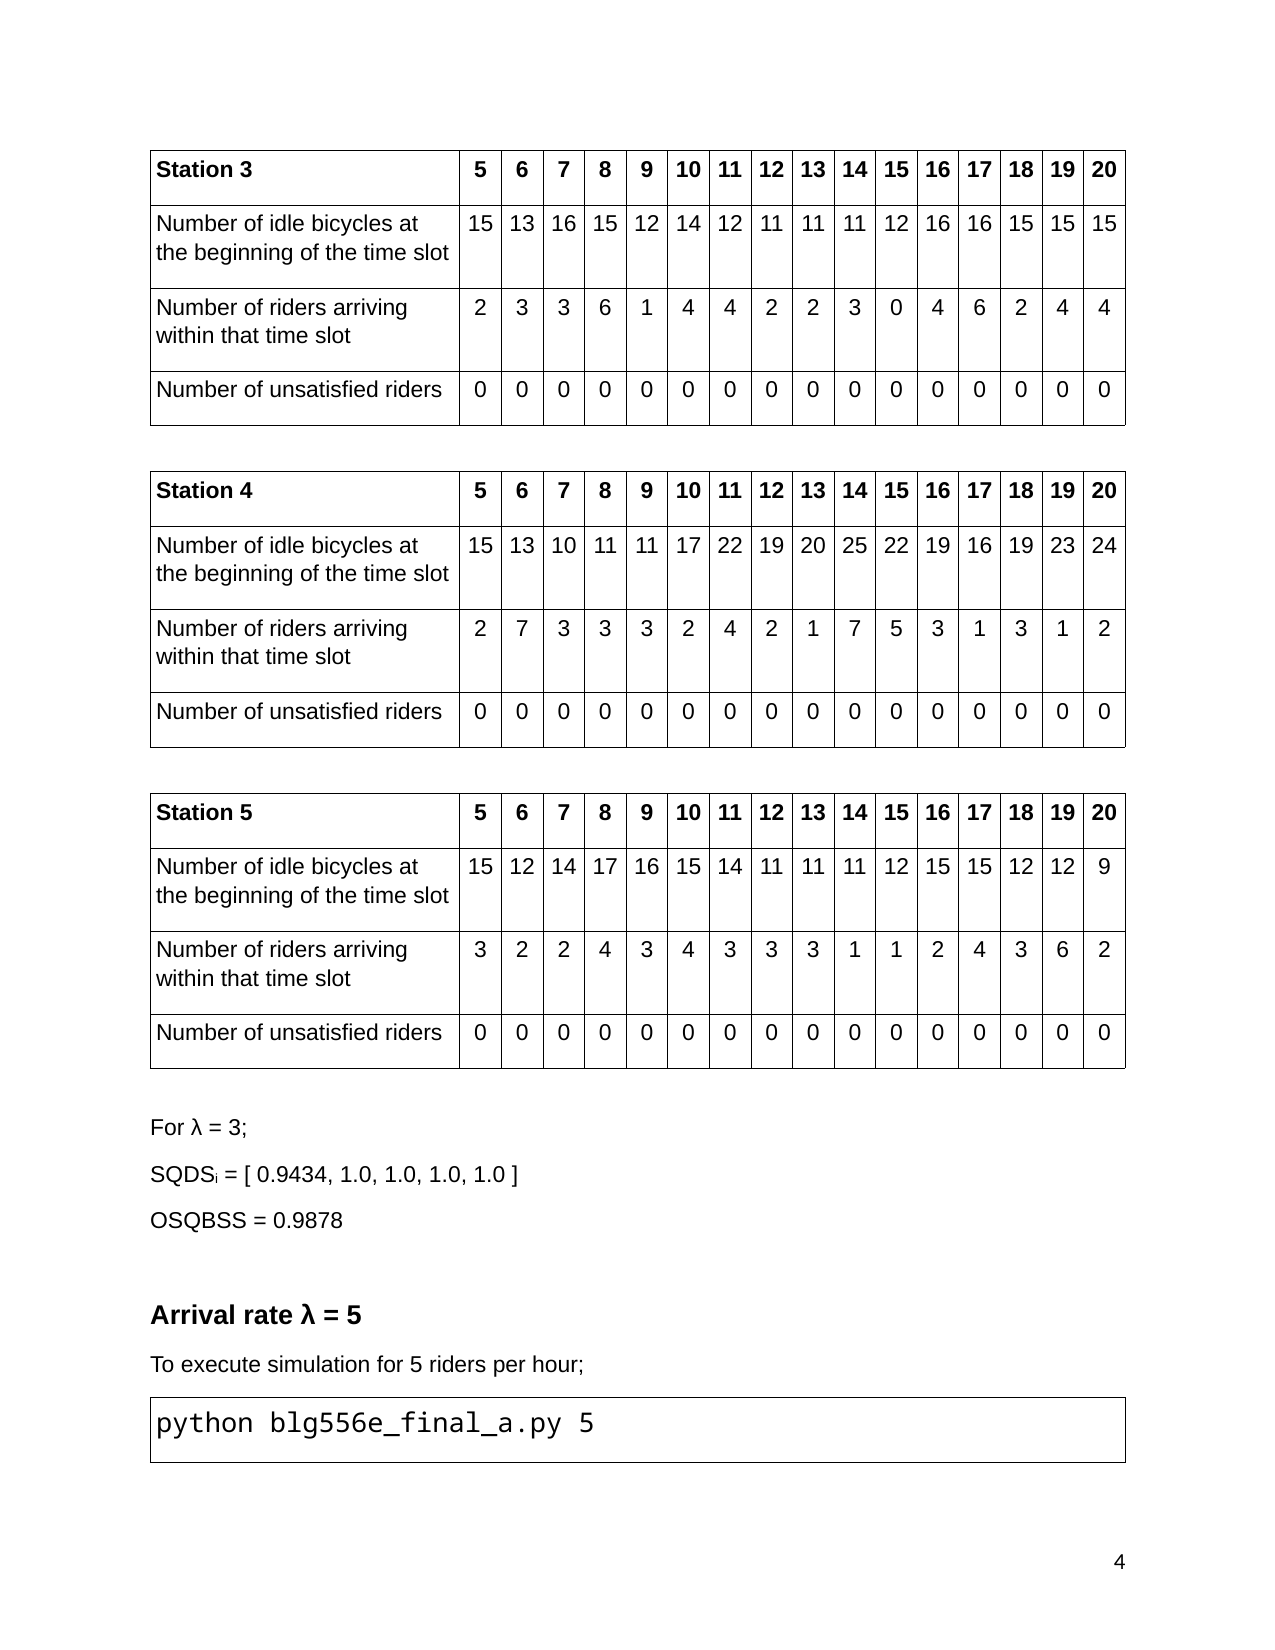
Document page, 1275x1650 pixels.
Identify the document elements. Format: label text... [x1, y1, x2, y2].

table_cell 16 [918, 206, 958, 288]
table_cell 2 [502, 932, 543, 1013]
table_header 19 [1043, 794, 1083, 847]
table_cell 2 [752, 610, 792, 692]
table_cell 0 [876, 1015, 917, 1068]
table_header 9 [627, 472, 667, 526]
table_cell 15 [460, 206, 501, 288]
table_header 6 [502, 472, 543, 526]
table_cell 11 [585, 527, 626, 609]
table_cell 16 [959, 206, 1000, 288]
table_cell 11 [752, 849, 792, 931]
table_cell 12 [710, 206, 751, 288]
table_cell 20 [793, 527, 834, 609]
table_header 10 [668, 472, 709, 526]
table_header 15 [876, 472, 917, 526]
table_cell 0 [1043, 693, 1083, 747]
table_cell 7 [502, 610, 543, 692]
table_cell 0 [1084, 372, 1125, 425]
table_header 8 [585, 472, 626, 526]
table_header 19 [1043, 472, 1083, 526]
table_cell 3 [502, 289, 543, 371]
table_cell 14 [668, 206, 709, 288]
table_cell 4 [668, 932, 709, 1013]
table_cell 1 [835, 932, 875, 1013]
table_cell 9 [1084, 849, 1125, 931]
table_header 5 [460, 472, 501, 526]
table_header 11 [710, 472, 751, 526]
table_cell 4 [959, 932, 1000, 1013]
table_cell 0 [460, 372, 501, 425]
table_cell 11 [793, 206, 834, 288]
table_cell 0 [585, 1015, 626, 1068]
table_cell Number of idle bicycles at the beginning of the time slot [151, 206, 459, 288]
table_cell 0 [835, 372, 875, 425]
table_cell 0 [1043, 1015, 1083, 1068]
table_cell 13 [502, 527, 543, 609]
table_cell 1 [627, 289, 667, 371]
table_cell 15 [1001, 206, 1042, 288]
table_cell 6 [959, 289, 1000, 371]
table_cell 10 [544, 527, 584, 609]
table_header 7 [544, 794, 584, 847]
table_header 11 [710, 794, 751, 847]
table_cell 2 [1084, 610, 1125, 692]
table_cell 0 [1001, 693, 1042, 747]
table_cell 3 [1001, 932, 1042, 1013]
table_cell 15 [959, 849, 1000, 931]
table_cell 0 [1001, 1015, 1042, 1068]
table_cell 16 [544, 206, 584, 288]
table_cell 11 [835, 206, 875, 288]
table_cell 0 [627, 693, 667, 747]
table_cell 15 [585, 206, 626, 288]
table_cell 2 [460, 610, 501, 692]
table_cell 0 [918, 372, 958, 425]
table_header 14 [835, 151, 875, 204]
table_cell 14 [710, 849, 751, 931]
table_cell 15 [1043, 206, 1083, 288]
table_cell 24 [1084, 527, 1125, 609]
table_cell 0 [502, 372, 543, 425]
table_cell 0 [793, 372, 834, 425]
table_cell Number of unsatisfied riders [151, 693, 459, 747]
table_cell 3 [460, 932, 501, 1013]
table_header 13 [793, 472, 834, 526]
table_cell 22 [710, 527, 751, 609]
table_cell 0 [876, 289, 917, 371]
table_cell 0 [876, 372, 917, 425]
table_cell 1 [1043, 610, 1083, 692]
table_cell 0 [585, 693, 626, 747]
table_header Station 5 [151, 794, 459, 847]
table_header 20 [1084, 794, 1125, 847]
table_header 10 [668, 794, 709, 847]
table_header 20 [1084, 151, 1125, 204]
table_cell 12 [502, 849, 543, 931]
table_cell 3 [544, 289, 584, 371]
table_cell 0 [668, 693, 709, 747]
table_header 17 [959, 472, 1000, 526]
table_cell 16 [627, 849, 667, 931]
text OSQBSS = 0.9878 [150, 1207, 1125, 1233]
table_cell 3 [627, 610, 667, 692]
table_cell 3 [710, 932, 751, 1013]
table_header 17 [959, 794, 1000, 847]
table_cell 0 [460, 1015, 501, 1068]
table_cell Number of unsatisfied riders [151, 372, 459, 425]
table_cell 0 [710, 1015, 751, 1068]
table_cell 0 [835, 1015, 875, 1068]
table_header 10 [668, 151, 709, 204]
table_cell 15 [460, 849, 501, 931]
table_cell 0 [585, 372, 626, 425]
table_cell 11 [835, 849, 875, 931]
table_cell 0 [710, 372, 751, 425]
table_header 6 [502, 151, 543, 204]
table_cell 17 [585, 849, 626, 931]
table_cell 6 [1043, 932, 1083, 1013]
table_cell 2 [752, 289, 792, 371]
table_cell 11 [627, 527, 667, 609]
table_header 9 [627, 151, 667, 204]
table_cell 0 [502, 1015, 543, 1068]
table_cell 2 [460, 289, 501, 371]
table_cell 0 [544, 1015, 584, 1068]
table_cell 2 [918, 932, 958, 1013]
table_cell 0 [1084, 1015, 1125, 1068]
table_cell Number of unsatisfied riders [151, 1015, 459, 1068]
table_cell Number of riders arriving within that time slot [151, 289, 459, 371]
table_cell 22 [876, 527, 917, 609]
table_cell 4 [710, 610, 751, 692]
table_header 14 [835, 472, 875, 526]
table_cell 14 [544, 849, 584, 931]
table_header 8 [585, 794, 626, 847]
table_header 12 [752, 794, 792, 847]
table_cell 0 [627, 372, 667, 425]
table_cell 0 [544, 372, 584, 425]
table_cell 0 [959, 693, 1000, 747]
table_cell 0 [918, 1015, 958, 1068]
table_cell 15 [460, 527, 501, 609]
table_cell Number of riders arriving within that time slot [151, 932, 459, 1013]
table_cell 16 [959, 527, 1000, 609]
table_cell 0 [959, 372, 1000, 425]
table_header 15 [876, 151, 917, 204]
table_header 6 [502, 794, 543, 847]
table_cell 15 [918, 849, 958, 931]
table_cell 3 [627, 932, 667, 1013]
table_cell 1 [793, 610, 834, 692]
table_cell Number of idle bicycles at the beginning of the time slot [151, 527, 459, 609]
table_header 12 [752, 472, 792, 526]
table_cell 19 [752, 527, 792, 609]
table_cell 0 [710, 693, 751, 747]
table_cell 4 [1043, 289, 1083, 371]
table_header 18 [1001, 472, 1042, 526]
table_cell 3 [544, 610, 584, 692]
table_cell 0 [752, 693, 792, 747]
table_cell 4 [585, 932, 626, 1013]
table_header 20 [1084, 472, 1125, 526]
table_header 15 [876, 794, 917, 847]
text To execute simulation for 5 riders per hour; [150, 1351, 1125, 1377]
table_cell 3 [835, 289, 875, 371]
table_cell 4 [918, 289, 958, 371]
table_header 7 [544, 151, 584, 204]
table_header 5 [460, 794, 501, 847]
table_header 18 [1001, 794, 1042, 847]
table_cell 12 [1043, 849, 1083, 931]
table_header 14 [835, 794, 875, 847]
table_cell 23 [1043, 527, 1083, 609]
table_cell 1 [876, 932, 917, 1013]
table_cell 0 [835, 693, 875, 747]
table_header 11 [710, 151, 751, 204]
table_header 12 [752, 151, 792, 204]
table_cell 7 [835, 610, 875, 692]
table_cell 0 [918, 693, 958, 747]
table_cell 11 [752, 206, 792, 288]
table_cell 4 [668, 289, 709, 371]
table_header Station 3 [151, 151, 459, 204]
table_cell 0 [1001, 372, 1042, 425]
text SQDSi = [ 0.9434, 1.0, 1.0, 1.0, 1.0 ] [150, 1161, 1125, 1187]
table_cell 3 [585, 610, 626, 692]
table_header 17 [959, 151, 1000, 204]
table_header Station 4 [151, 472, 459, 526]
table_cell 15 [668, 849, 709, 931]
table_cell 0 [876, 693, 917, 747]
table_cell 12 [876, 849, 917, 931]
table_header 13 [793, 151, 834, 204]
table_header python blg556e_final_a.py 5 [151, 1398, 1125, 1462]
table_cell 2 [793, 289, 834, 371]
table_cell 3 [752, 932, 792, 1013]
table_cell 15 [1084, 206, 1125, 288]
table_cell 0 [627, 1015, 667, 1068]
table_header 8 [585, 151, 626, 204]
table_cell 6 [585, 289, 626, 371]
table_cell 25 [835, 527, 875, 609]
text For λ = 3; [150, 1114, 1125, 1141]
table_cell 12 [627, 206, 667, 288]
table_cell 3 [918, 610, 958, 692]
table_header 16 [918, 794, 958, 847]
table_cell 0 [793, 693, 834, 747]
table_cell 3 [1001, 610, 1042, 692]
table_cell 13 [502, 206, 543, 288]
table_cell 4 [1084, 289, 1125, 371]
table_header 19 [1043, 151, 1083, 204]
table_cell 0 [793, 1015, 834, 1068]
table_cell 4 [710, 289, 751, 371]
table_header 13 [793, 794, 834, 847]
table_cell 0 [1043, 372, 1083, 425]
table_cell 0 [752, 1015, 792, 1068]
table_header 16 [918, 151, 958, 204]
table_cell 17 [668, 527, 709, 609]
table_cell 19 [918, 527, 958, 609]
table_cell 0 [959, 1015, 1000, 1068]
table_cell 11 [793, 849, 834, 931]
table_header 18 [1001, 151, 1042, 204]
table_cell Number of riders arriving within that time slot [151, 610, 459, 692]
table_header 7 [544, 472, 584, 526]
table_header 16 [918, 472, 958, 526]
table_cell 2 [544, 932, 584, 1013]
table_cell 0 [752, 372, 792, 425]
table_cell 2 [1084, 932, 1125, 1013]
table_cell 1 [959, 610, 1000, 692]
table_cell 3 [793, 932, 834, 1013]
table_cell 2 [1001, 289, 1042, 371]
table_cell 12 [1001, 849, 1042, 931]
table_cell 12 [876, 206, 917, 288]
table_cell 0 [668, 372, 709, 425]
text Arrival rate λ = 5 [150, 1299, 1125, 1330]
table_cell 0 [502, 693, 543, 747]
table_cell 19 [1001, 527, 1042, 609]
table_cell 2 [668, 610, 709, 692]
table_cell Number of idle bicycles at the beginning of the time slot [151, 849, 459, 931]
table_cell 0 [1084, 693, 1125, 747]
table_cell 0 [544, 693, 584, 747]
table_header 5 [460, 151, 501, 204]
table_cell 0 [460, 693, 501, 747]
table_cell 5 [876, 610, 917, 692]
table_cell 0 [668, 1015, 709, 1068]
table_header 9 [627, 794, 667, 847]
